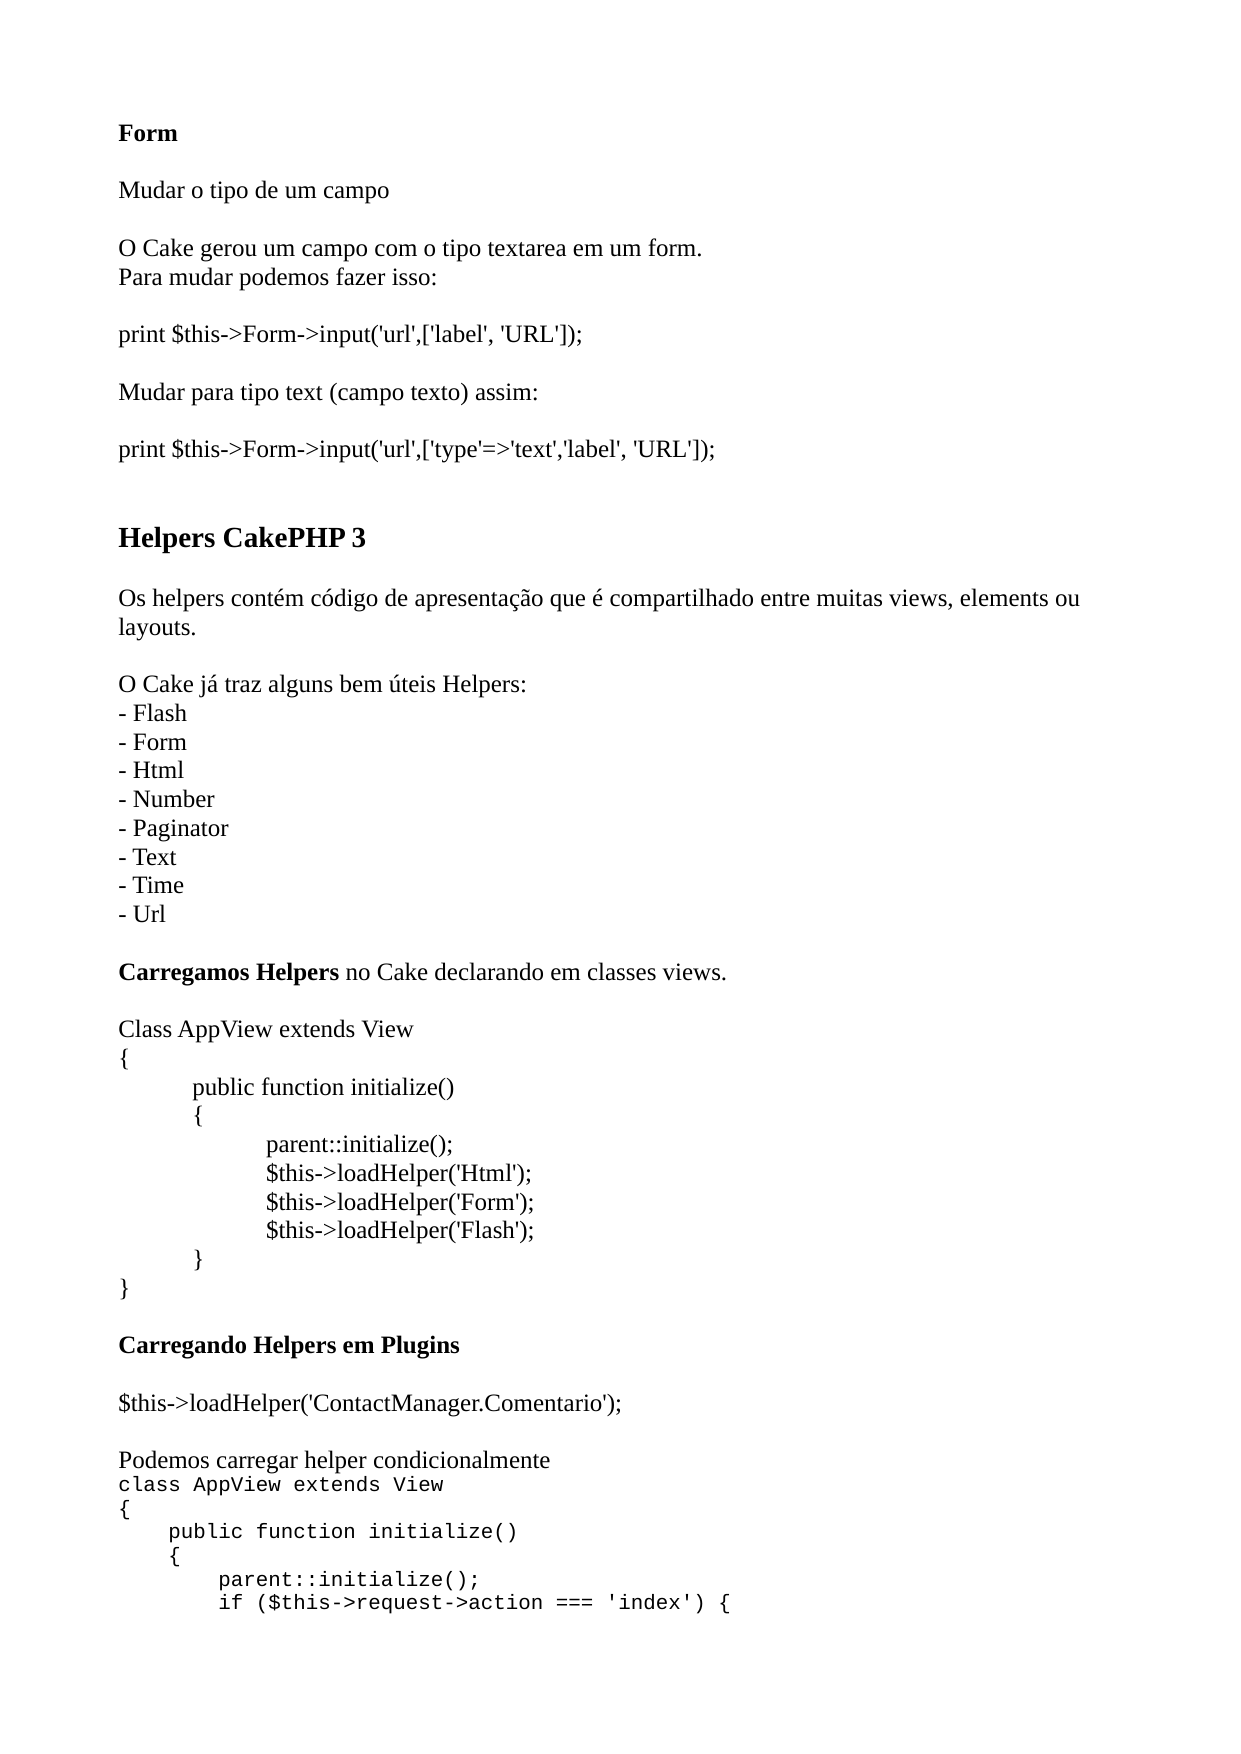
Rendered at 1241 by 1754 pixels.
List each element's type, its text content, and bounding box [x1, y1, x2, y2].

text Form [118, 118, 1122, 147]
text Mudar para tipo text (campo texto) assim: [118, 377, 1122, 406]
text Os helpers contém código de apresentação que é compartilhado entre muitas views, elements ou layouts. [118, 583, 1122, 640]
text } [118, 1244, 1122, 1273]
text print $this->Form->input('url',['type'=>'text','label', 'URL']); [118, 434, 1122, 463]
text public function initialize() [118, 1521, 1122, 1545]
text public function initialize() [118, 1072, 1122, 1100]
text { [118, 1498, 1122, 1521]
text O Cake já traz alguns bem úteis Helpers: [118, 669, 1122, 698]
text - Form [118, 727, 1122, 755]
text class AppView extends View [118, 1474, 1122, 1498]
text { [118, 1043, 1122, 1072]
text Mudar o tipo de um campo [118, 176, 1122, 204]
text { [118, 1100, 1122, 1129]
text Para mudar podemos fazer isso: [118, 262, 1122, 291]
text Carregando Helpers em Plugins [118, 1330, 1122, 1359]
text Podemos carregar helper condicionalmente [118, 1445, 1122, 1474]
text - Text [118, 842, 1122, 870]
text - Paginator [118, 813, 1122, 842]
text parent::initialize(); [118, 1569, 1122, 1592]
text Class AppView extends View [118, 1014, 1122, 1043]
text if ($this->request->action === 'index') { [118, 1592, 1122, 1616]
text } [118, 1273, 1122, 1302]
text Carregamos Helpers no Cake declarando em classes views. [118, 957, 1122, 985]
text { [118, 1545, 1122, 1569]
text - Url [118, 899, 1122, 928]
text - Flash [118, 698, 1122, 727]
text - Html [118, 755, 1122, 784]
text O Cake gerou um campo com o tipo textarea em um form. [118, 233, 1122, 262]
text - Time [118, 870, 1122, 899]
text parent::initialize(); [118, 1129, 1122, 1158]
text Helpers CakePHP 3 [118, 521, 1122, 554]
text $this->loadHelper('ContactManager.Comentario'); [118, 1388, 1122, 1417]
text print $this->Form->input('url',['label', 'URL']); [118, 319, 1122, 348]
text $this->loadHelper('Html'); [118, 1158, 1122, 1187]
text - Number [118, 784, 1122, 813]
text $this->loadHelper('Flash'); [118, 1215, 1122, 1244]
text $this->loadHelper('Form'); [118, 1187, 1122, 1215]
